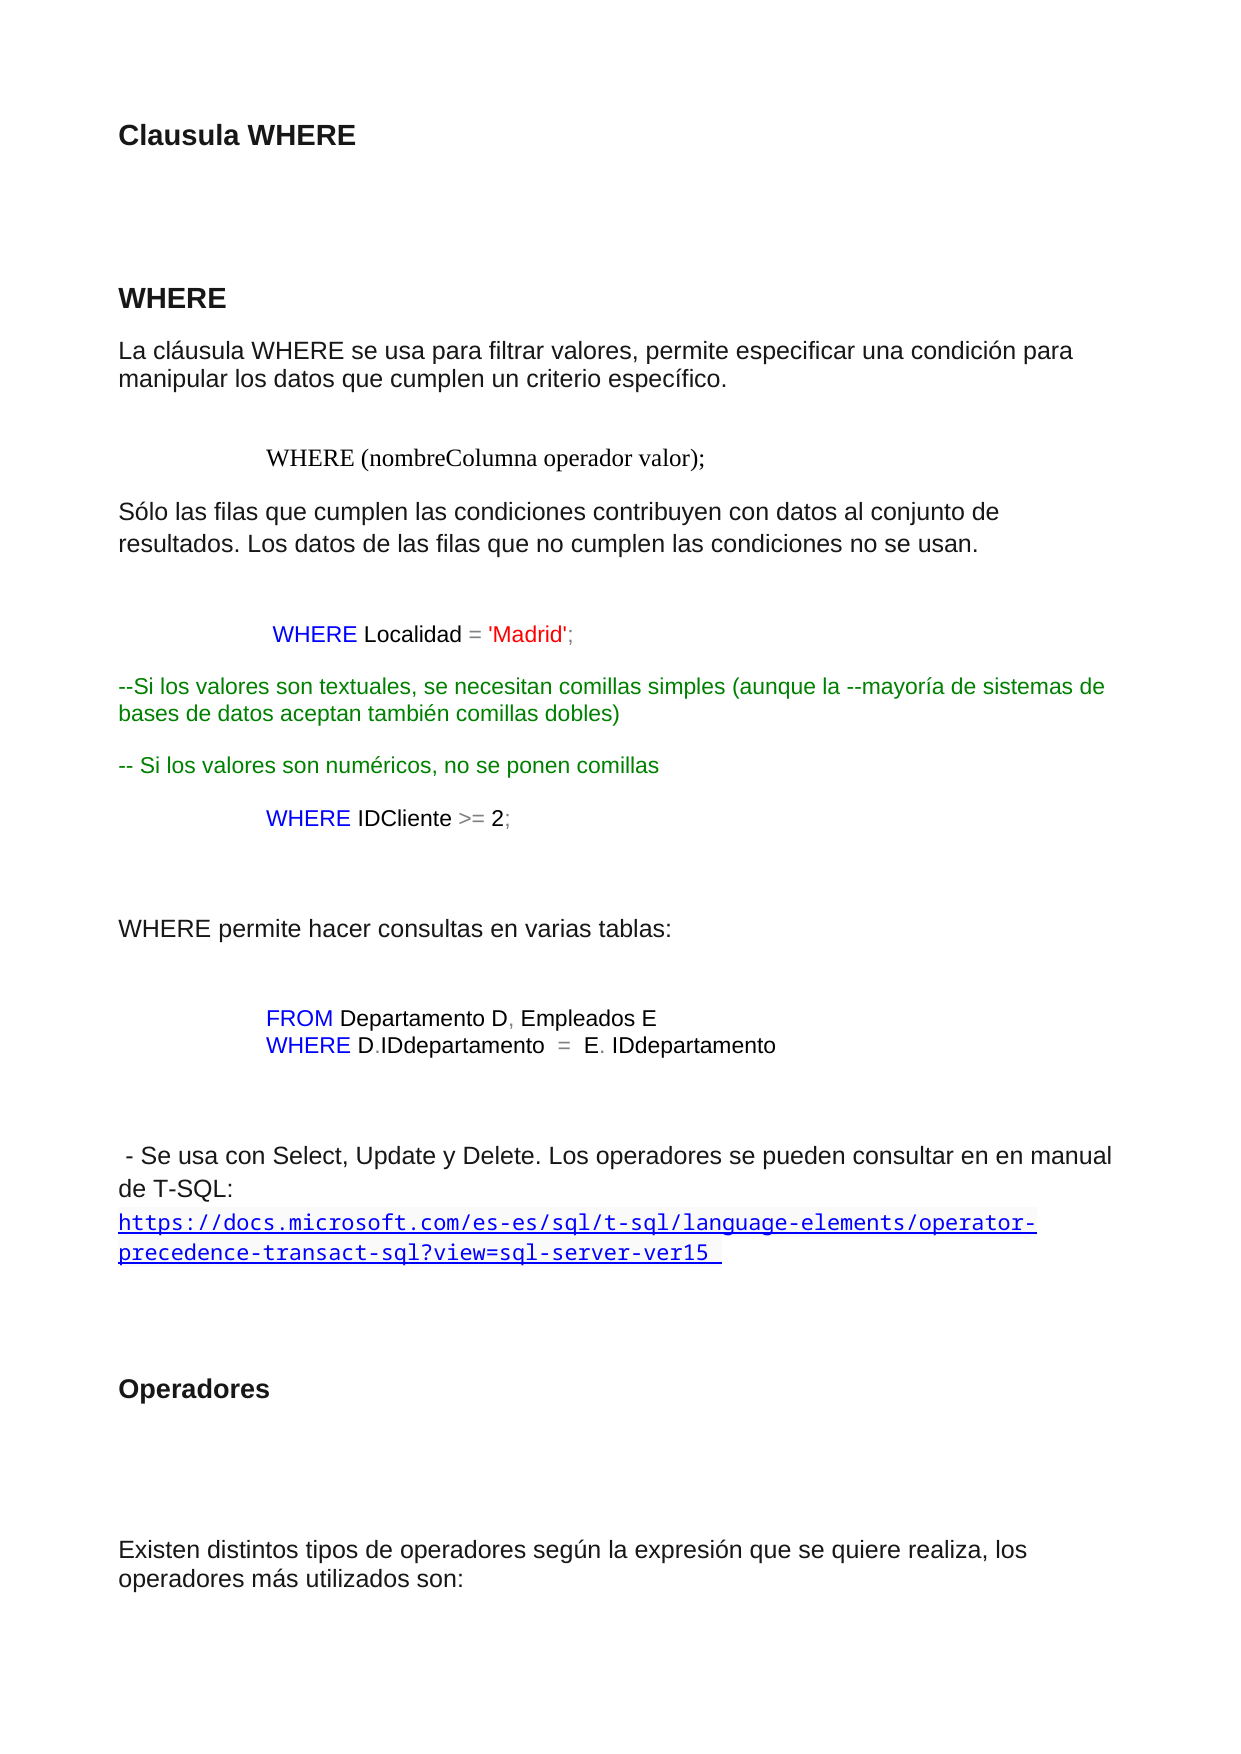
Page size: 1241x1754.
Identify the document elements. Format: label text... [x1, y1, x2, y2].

text WHERE [118, 281, 1122, 315]
text --Si los valores son textuales, se necesitan comillas simples (aunque la --mayoría de sistemas de bases de datos aceptan también comillas dobles) [118, 673, 1122, 726]
text Clausula WHERE [118, 118, 1122, 152]
text WHERE Localidad = 'Madrid'; [118, 621, 1122, 647]
text https://docs.microsoft.com/es-es/sql/t-sql/language-elements/operator-precedence-transact-sql?view=sql-server-ver15 [118, 1207, 1122, 1267]
text FROM Departamento D, Empleados E [266, 1005, 1122, 1032]
text - Se usa con Select, Update y Delete. Los operadores se pueden consultar en en manual de T-SQL: [118, 1141, 1122, 1203]
text WHERE permite hacer consultas en varias tablas: [118, 914, 1122, 943]
text Operadores [118, 1373, 1122, 1404]
text Sólo las filas que cumplen las condiciones contribuyen con datos al conjunto de resultados. Los datos de las filas que no cumplen las condiciones no se usan. [118, 496, 1122, 558]
text Existen distintos tipos de operadores según la expresión que se quiere realiza, los operadores más utilizados son: [118, 1536, 1122, 1593]
text WHERE D.IDdepartamento = E. IDdepartamento [266, 1032, 1122, 1058]
text -- Si los valores son numéricos, no se ponen comillas [118, 752, 1122, 779]
text La cláusula WHERE se usa para filtrar valores, permite especificar una condición para manipular los datos que cumplen un criterio específico. [118, 336, 1122, 393]
text WHERE (nombreColumna operador valor); [266, 443, 1122, 471]
text WHERE IDCliente >= 2; [118, 805, 1122, 831]
